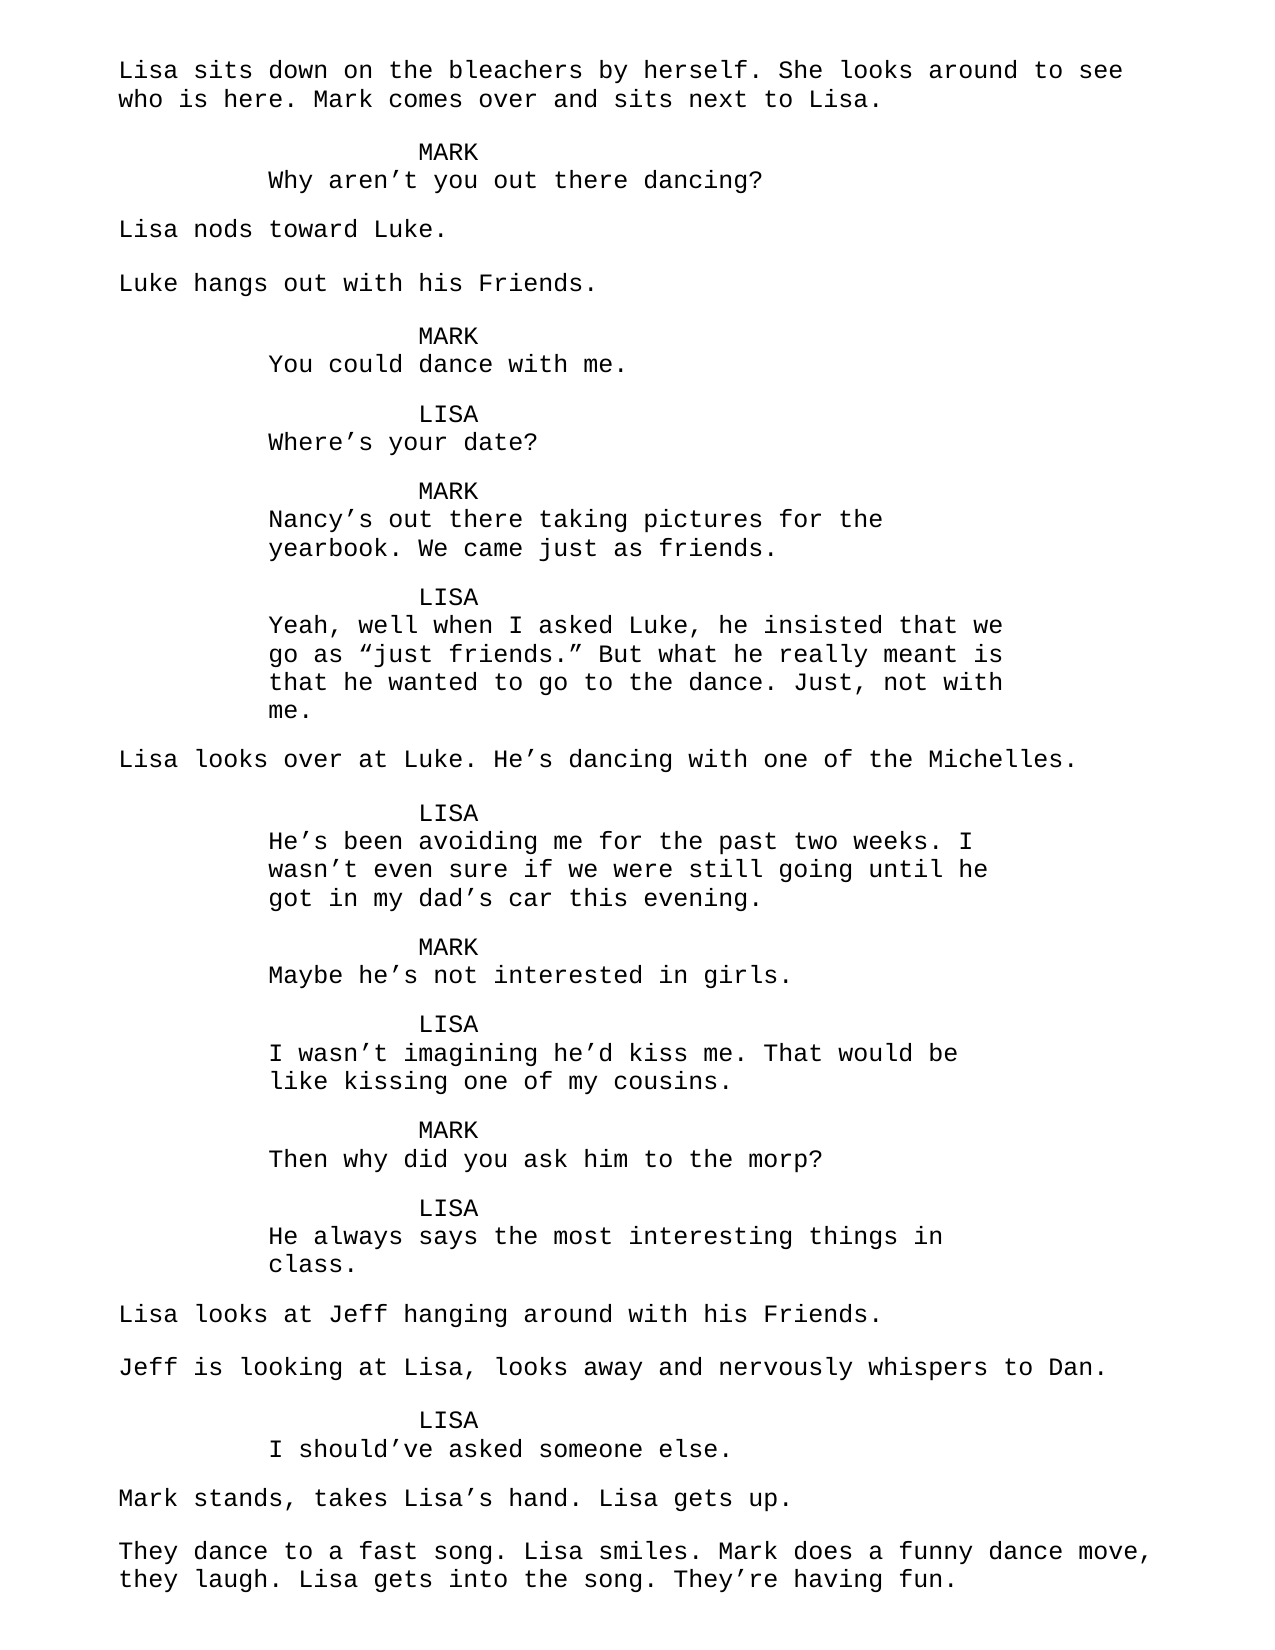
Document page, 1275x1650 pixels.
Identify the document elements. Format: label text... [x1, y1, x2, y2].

text MARK [118, 1118, 1157, 1146]
text LISA [118, 1408, 1157, 1436]
text Lisa looks over at Luke. He’s dancing with one of the Michelles. [118, 747, 1157, 775]
text Jeff is looking at Lisa, looks away and nervously whispers to Dan. [118, 1354, 1157, 1383]
text MARK [118, 324, 1157, 352]
text Lisa sits down on the bleachers by herself. She looks around to see who is here. Mark comes over and sits next to Lisa. [118, 58, 1157, 114]
text LISA [118, 800, 1157, 829]
text I should’ve asked someone else. [268, 1436, 1007, 1464]
text Lisa nods toward Luke. [118, 217, 1157, 245]
text LISA [118, 1012, 1157, 1040]
text MARK [118, 479, 1157, 507]
text MARK [118, 139, 1157, 168]
text Maybe he’s not interested in girls. [268, 963, 1007, 991]
text Nancy’s out there taking pictures for the yearbook. We came just as friends. [268, 507, 1007, 564]
text Where’s your date? [268, 429, 1007, 458]
text He’s been avoiding me for the past two weeks. I wasn’t even sure if we were still going until he got in my dad’s car this evening. [268, 829, 1007, 914]
text Luke hangs out with his Friends. [118, 270, 1157, 299]
text They dance to a fast song. Lisa smiles. Mark does a funny dance move, they laugh. Lisa gets into the song. They’re having fun. [118, 1539, 1157, 1595]
text LISA [118, 584, 1157, 613]
text Lisa looks at Jeff hanging around with his Friends. [118, 1301, 1157, 1329]
text You could dance with me. [268, 352, 1007, 380]
text Yeah, well when I asked Luke, he insisted that we go as “just friends.” But what he really meant is that he wanted to go to the dance. Just, not with me. [268, 613, 1007, 726]
text Why aren’t you out there dancing? [268, 168, 1007, 196]
text LISA [118, 401, 1157, 429]
text LISA [118, 1195, 1157, 1224]
text I wasn’t imagining he’d kiss me. That would be like kissing one of my cousins. [268, 1040, 1007, 1097]
text MARK [118, 934, 1157, 963]
text He always says the most interesting things in class. [268, 1224, 1007, 1280]
text Then why did you ask him to the morp? [268, 1146, 1007, 1174]
text Mark stands, takes Lisa’s hand. Lisa gets up. [118, 1485, 1157, 1514]
